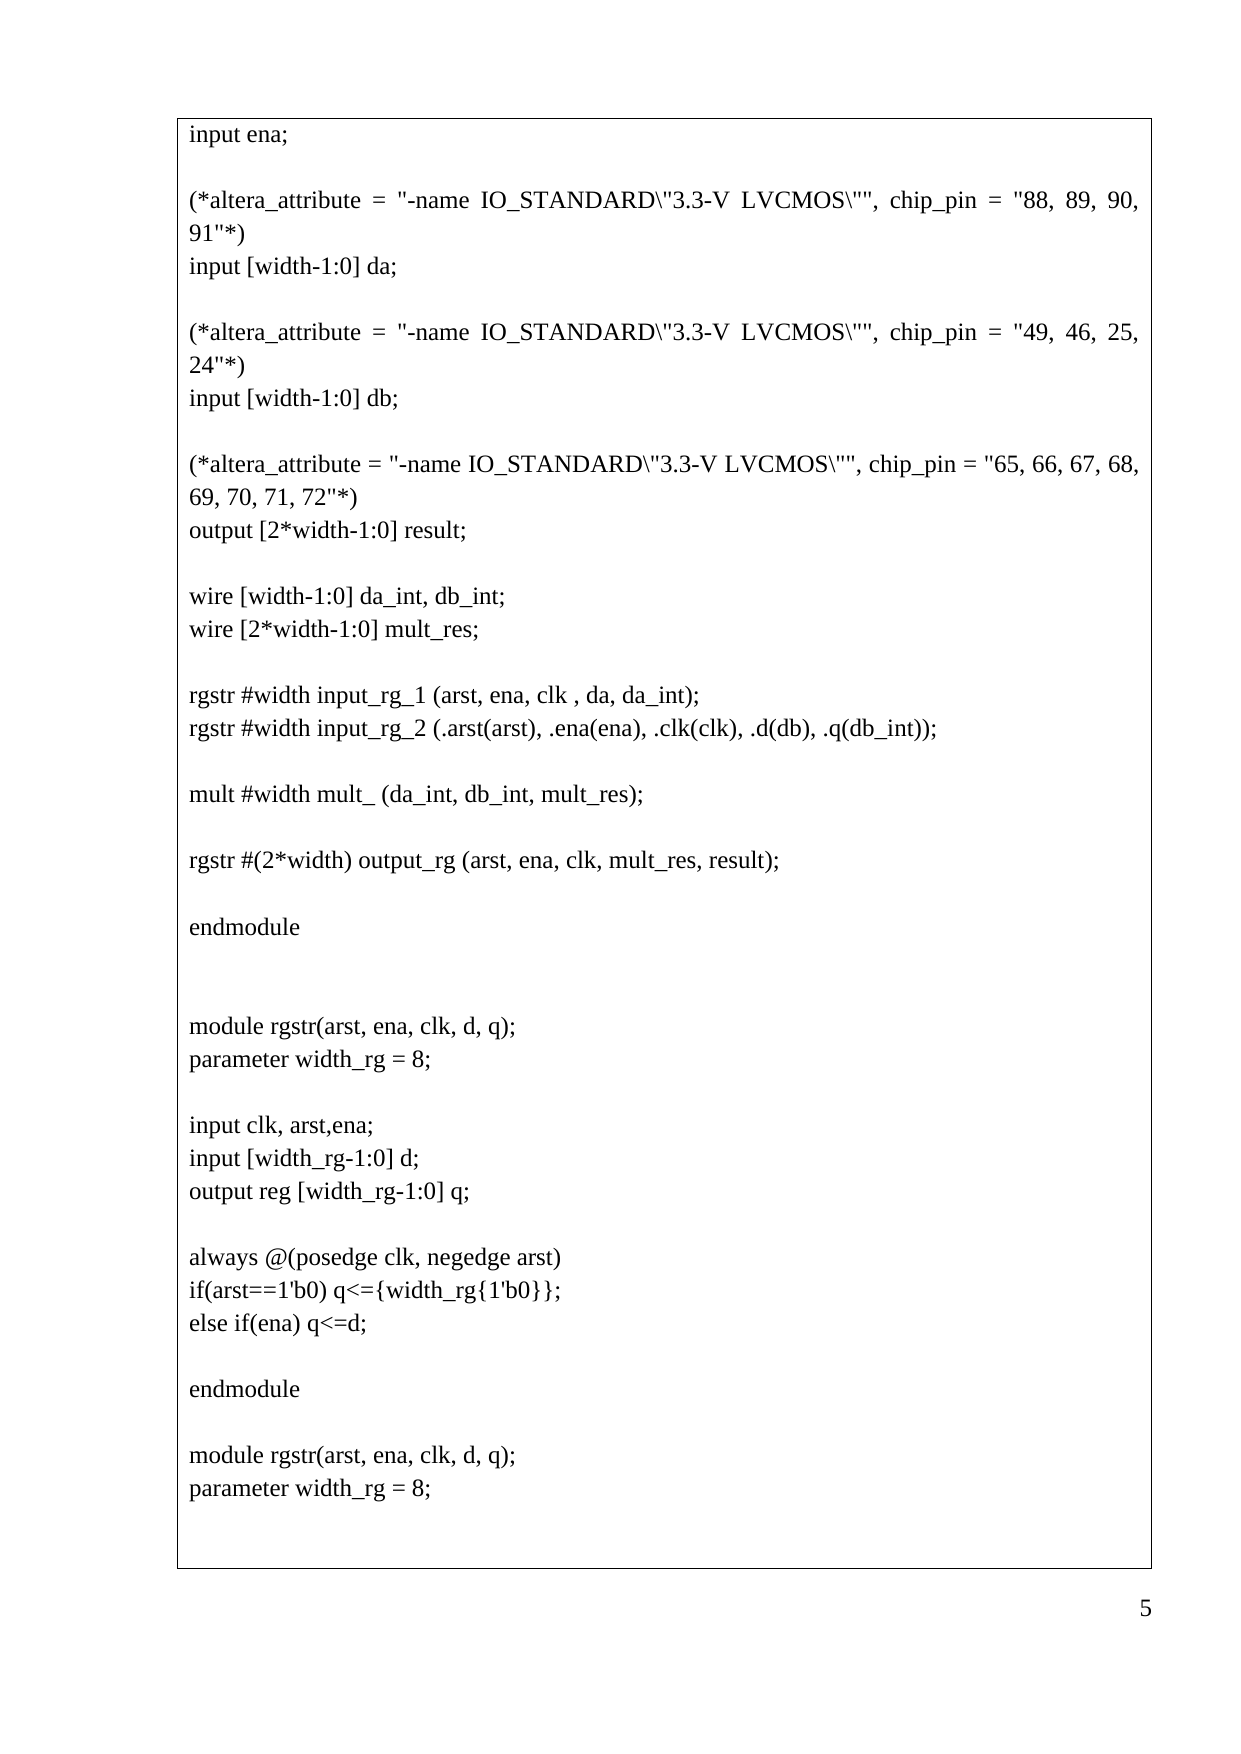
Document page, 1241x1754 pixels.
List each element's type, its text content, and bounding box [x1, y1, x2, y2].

table_header input ena; (*altera_attribute = "-name IO_STANDARD\"3.3-V LVCMOS\"", chip_pin = "88, 89, 90, 91"*) input [width-1:0] da; (*altera_attribute = "-name IO_STANDARD\"3.3-V LVCMOS\"", chip_pin = "49, 46, 25, 24"*) input [width-1:0] db; (*altera_attribute = "-name IO_STANDARD\"3.3-V LVCMOS\"", chip_pin = "65, 66, 67, 68, 69, 70, 71, 72"*) output [2*width-1:0] result; wire [width-1:0] da_int, db_int; wire [2*width-1:0] mult_res; rgstr #width input_rg_1 (arst, ena, clk , da, da_int); rgstr #width input_rg_2 (.arst(arst), .ena(ena), .clk(clk), .d(db), .q(db_int)); mult #width mult_ (da_int, db_int, mult_res); rgstr #(2*width) output_rg (arst, ena, clk, mult_res, result); endmodule module rgstr(arst, ena, clk, d, q); parameter width_rg = 8; input clk, arst,ena; input [width_rg-1:0] d; output reg [width_rg-1:0] q; always @(posedge clk, negedge arst) if(arst==1'b0) q<={width_rg{1'b0}}; else if(ena) q<=d; endmodule module rgstr(arst, ena, clk, d, q); parameter width_rg = 8; [178, 119, 1151, 1568]
